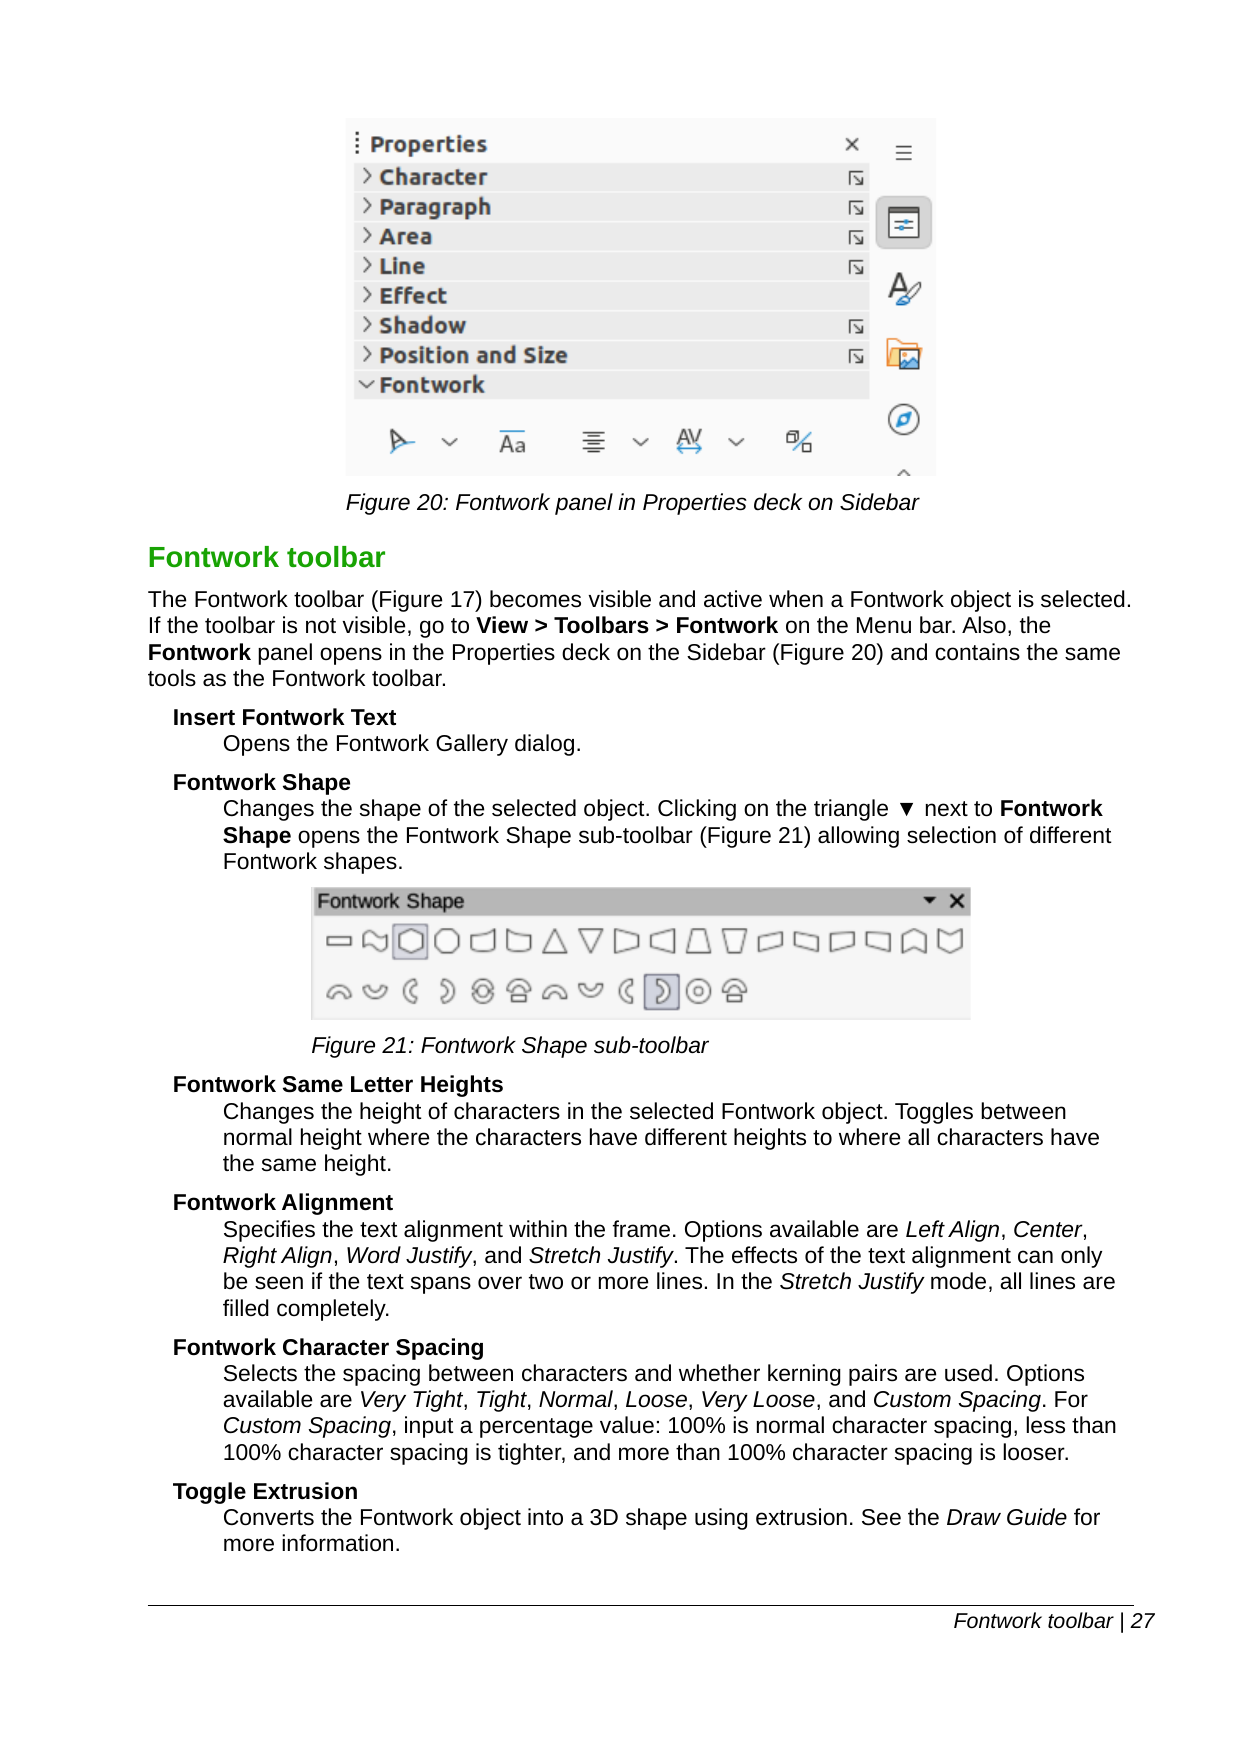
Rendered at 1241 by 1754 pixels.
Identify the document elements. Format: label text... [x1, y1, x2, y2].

text Converts the Fontwork object into a 3D shape using extrusion. See the Draw Guide for more information. [223, 1504, 1134, 1557]
picture [311, 887, 971, 1020]
text Fontwork Alignment [173, 1189, 1134, 1216]
text Opens the Fontwork Gallery dialog. [223, 730, 1134, 757]
text Changes the shape of the selected object. Clicking on the triangle ▼ next to Fontwork Shape opens the Fontwork Shape sub-toolbar (Figure 21) allowing selection of different Fontwork shapes. [223, 795, 1134, 874]
text Insert Fontwork Text [173, 704, 1134, 730]
text Changes the height of characters in the selected Fontwork object. Toggles between normal height where the characters have different heights to where all characters have the same height. [223, 1098, 1134, 1177]
text Fontwork Same Letter Heights [173, 1071, 1134, 1098]
text Specifies the text alignment within the frame. Options available are Left Align, Center, Right Align, Word Justify, and Stretch Justify. The effects of the text alignment can only be seen if the text spans over two or more lines. In the Stretch Justify mode, all lines are filled completely. [223, 1216, 1134, 1321]
text The Fontwork toolbar (Figure 17) becomes visible and active when a Fontwork object is selected. If the toolbar is not visible, go to View > Toolbars > Fontwork on the Menu bar. Also, the Fontwork panel opens in the Properties deck on the Sidebar (Figure 20) and contains the same tools as the Fontwork toolbar. [148, 586, 1134, 691]
text Toggle Extrusion [173, 1478, 1134, 1504]
picture [345, 118, 937, 476]
subtitle Fontwork toolbar [148, 540, 1134, 573]
text Fontwork Shape [173, 769, 1134, 795]
text Fontwork Character Spacing [173, 1333, 1134, 1360]
text Figure 21: Fontwork Shape sub-toolbar [311, 1032, 971, 1059]
text Selects the spacing between characters and whether kerning pairs are used. Options available are Very Tight, Tight, Normal, Loose, Very Loose, and Custom Spacing. For Custom Spacing, input a percentage value: 100% is normal character spacing, less than 100% character spacing is tighter, and more than 100% character spacing is looser. [223, 1360, 1134, 1465]
text Figure 20: Fontwork panel in Properties deck on Sidebar [346, 488, 936, 515]
